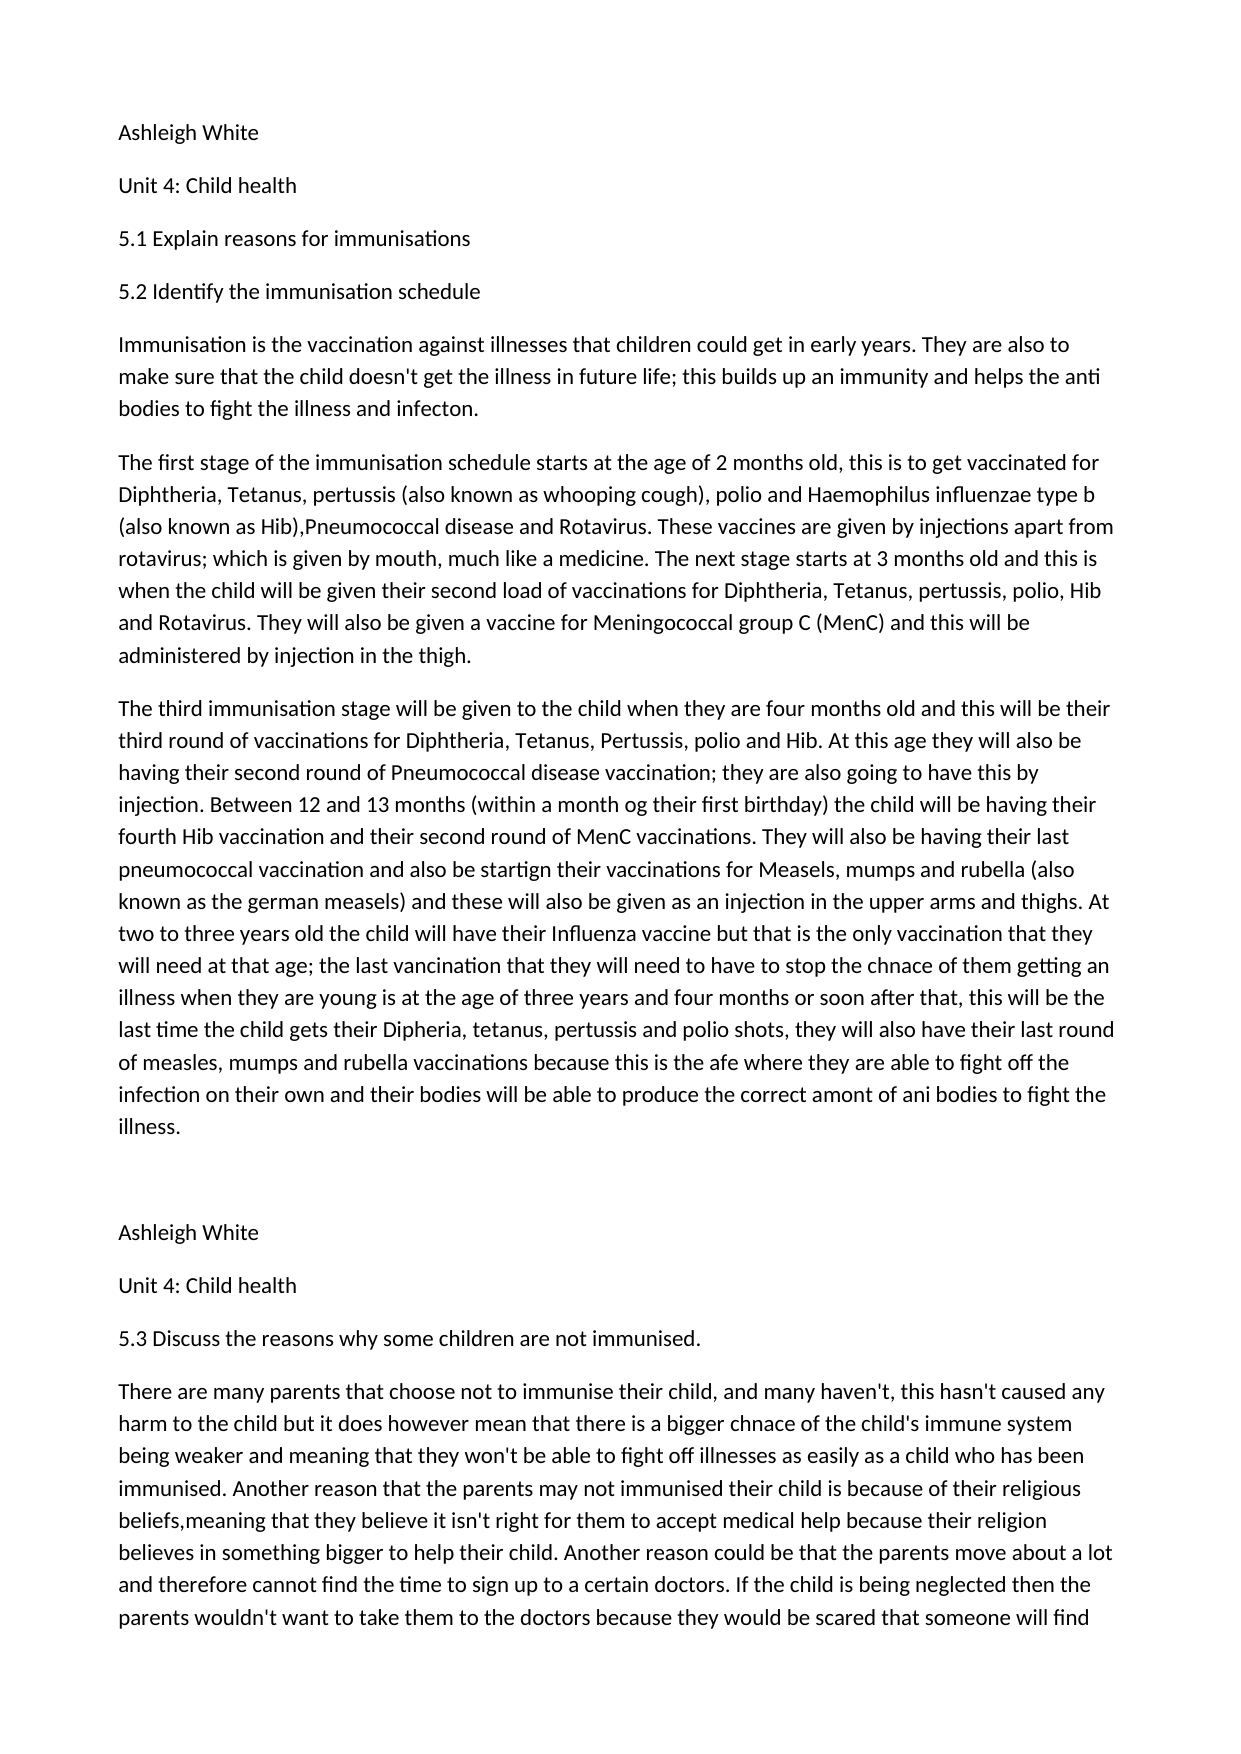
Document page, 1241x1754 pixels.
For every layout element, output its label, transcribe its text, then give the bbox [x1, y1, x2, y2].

text The first stage of the immunisation schedule starts at the age of 2 months old, this is to get vaccinated for Diphtheria, Tetanus, pertussis (also known as whooping cough), polio and Haemophilus influenzae type b (also known as Hib),Pneumococcal disease and Rotavirus. These vaccines are given by injections apart from rotavirus; which is given by mouth, much like a medicine. The next stage starts at 3 months old and this is when the child will be given their second load of vaccinations for Diphtheria, Tetanus, pertussis, polio, Hib and Rotavirus. They will also be given a vaccine for Meningococcal group C (MenC) and this will be administered by injection in the thigh. [118, 448, 1122, 669]
text Ashleigh White [118, 118, 1122, 146]
text The third immunisation stage will be given to the child when they are four months old and this will be their third round of vaccinations for Diphtheria, Tetanus, Pertussis, polio and Hib. At this age they will also be having their second round of Pneumococcal disease vaccination; they are also going to have this by injection. Between 12 and 13 months (within a month og their first birthday) the child will be having their fourth Hib vaccination and their second round of MenC vaccinations. They will also be having their last pneumococcal vaccination and also be startign their vaccinations for Measels, mumps and rubella (also known as the german measels) and these will also be given as an injection in the upper arms and thighs. At two to three years old the child will have their Influenza vaccine but that is the only vaccination that they will need at that age; the last vancination that they will need to have to stop the chnace of them getting an illness when they are young is at the age of three years and four months or soon after that, this will be the last time the child gets their Dipheria, tetanus, pertussis and polio shots, they will also have their last round of measles, mumps and rubella vaccinations because this is the afe where they are able to fight off the infection on their own and their bodies will be able to produce the correct amont of ani bodies to fight the illness. [118, 694, 1122, 1140]
text Unit 4: Child health [118, 171, 1122, 199]
text 5.2 Identify the immunisation schedule [118, 277, 1122, 305]
text There are many parents that choose not to immunise their child, and many haven't, this hasn't caused any harm to the child but it does however mean that there is a bigger chnace of the child's immune system being weaker and meaning that they won't be able to fight off illnesses as easily as a child who has been immunised. Another reason that the parents may not immunised their child is because of their religious beliefs,meaning that they believe it isn't right for them to accept medical help because their religion believes in something bigger to help their child. Another reason could be that the parents move about a lot and therefore cannot find the time to sign up to a certain doctors. If the child is being neglected then the parents wouldn't want to take them to the doctors because they would be scared that someone will find [118, 1377, 1122, 1631]
text 5.3 Discuss the reasons why some children are not immunised. [118, 1324, 1122, 1352]
text Immunisation is the vaccination against illnesses that children could get in early years. They are also to make sure that the child doesn't get the illness in future life; this builds up an immunity and helps the anti bodies to fight the illness and infecton. [118, 330, 1122, 423]
text Unit 4: Child health [118, 1271, 1122, 1299]
text 5.1 Explain reasons for immunisations [118, 224, 1122, 252]
text Ashleigh White [118, 1218, 1122, 1246]
